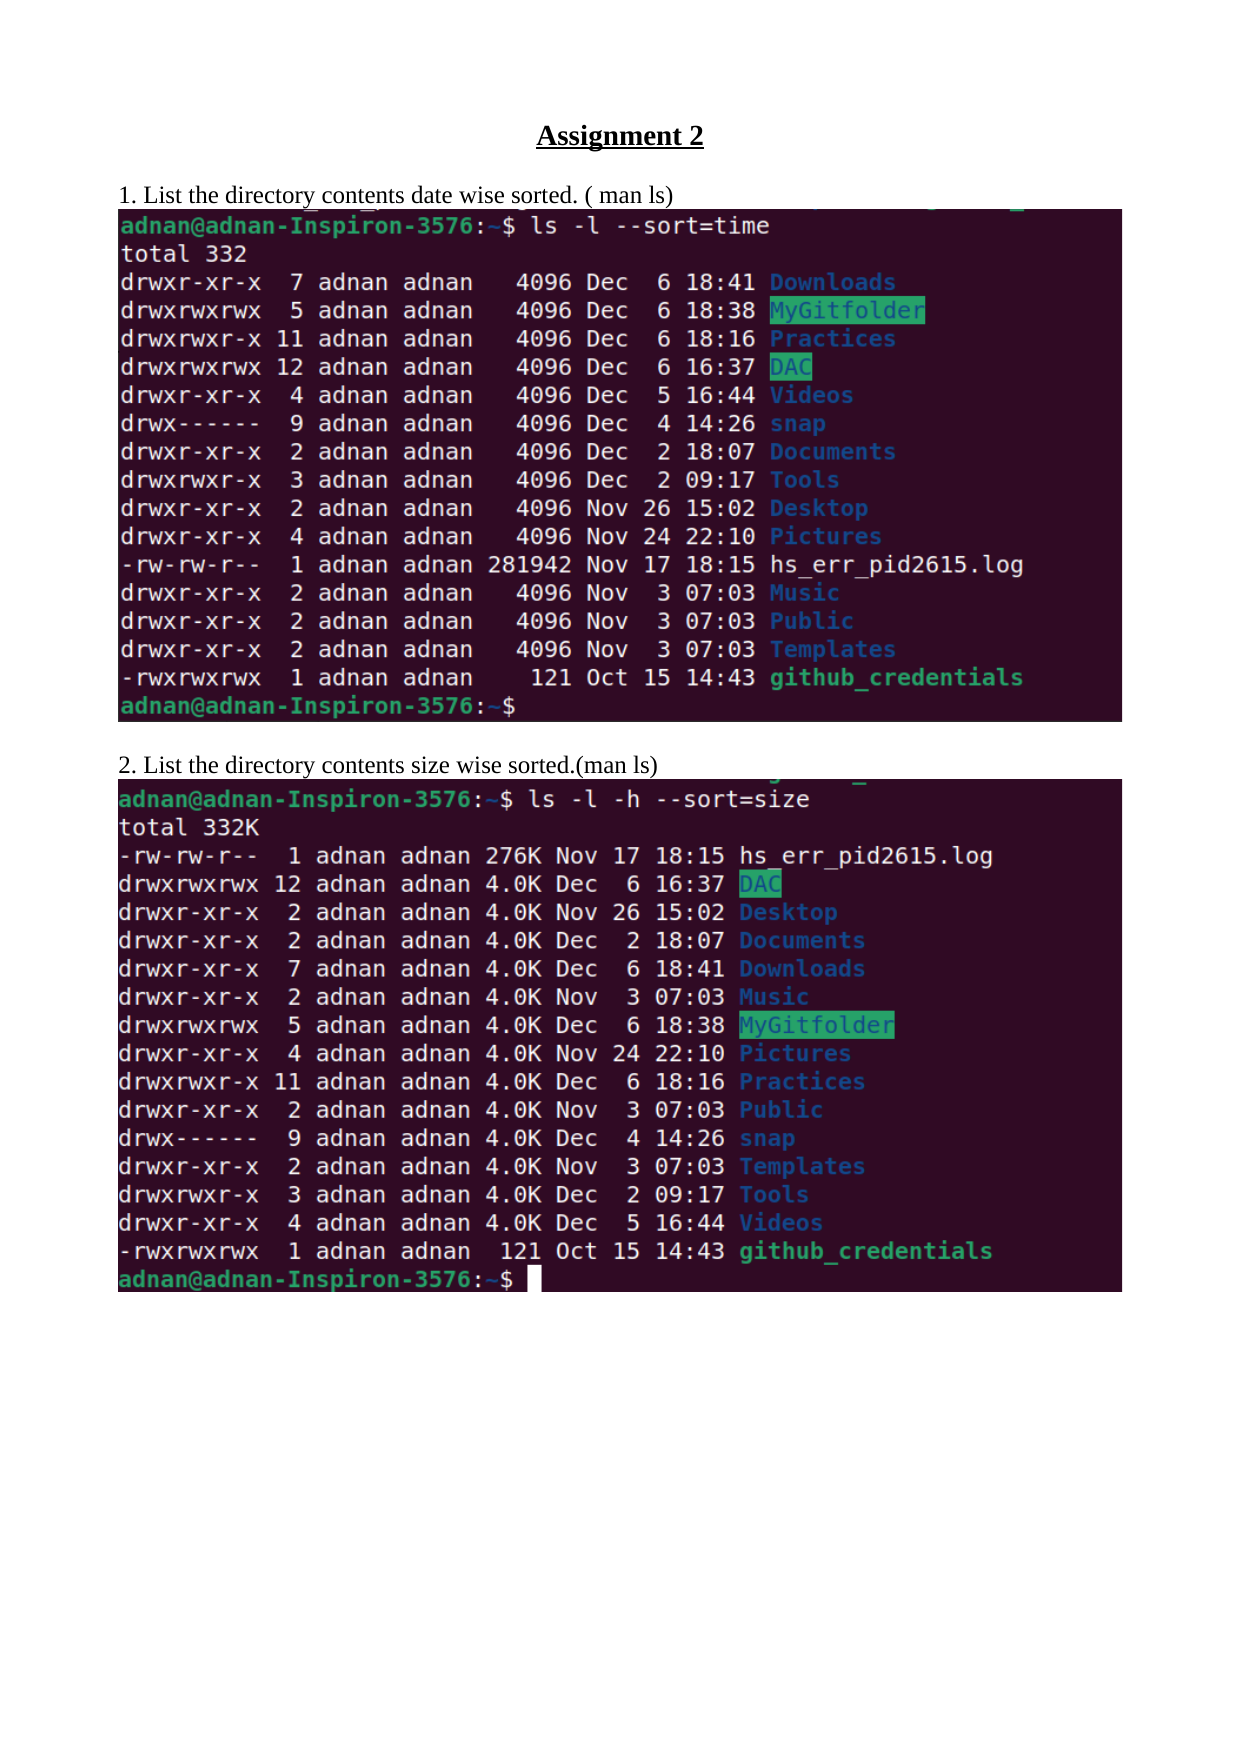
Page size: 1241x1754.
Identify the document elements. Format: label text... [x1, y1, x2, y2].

text Assignment 2 [118, 118, 1122, 152]
picture [118, 209, 1123, 722]
text 1. List the directory contents date wise sorted. ( man ls) [118, 180, 1122, 209]
text 2. List the directory contents size wise sorted.(man ls) [118, 750, 1122, 779]
picture [118, 779, 1123, 1292]
